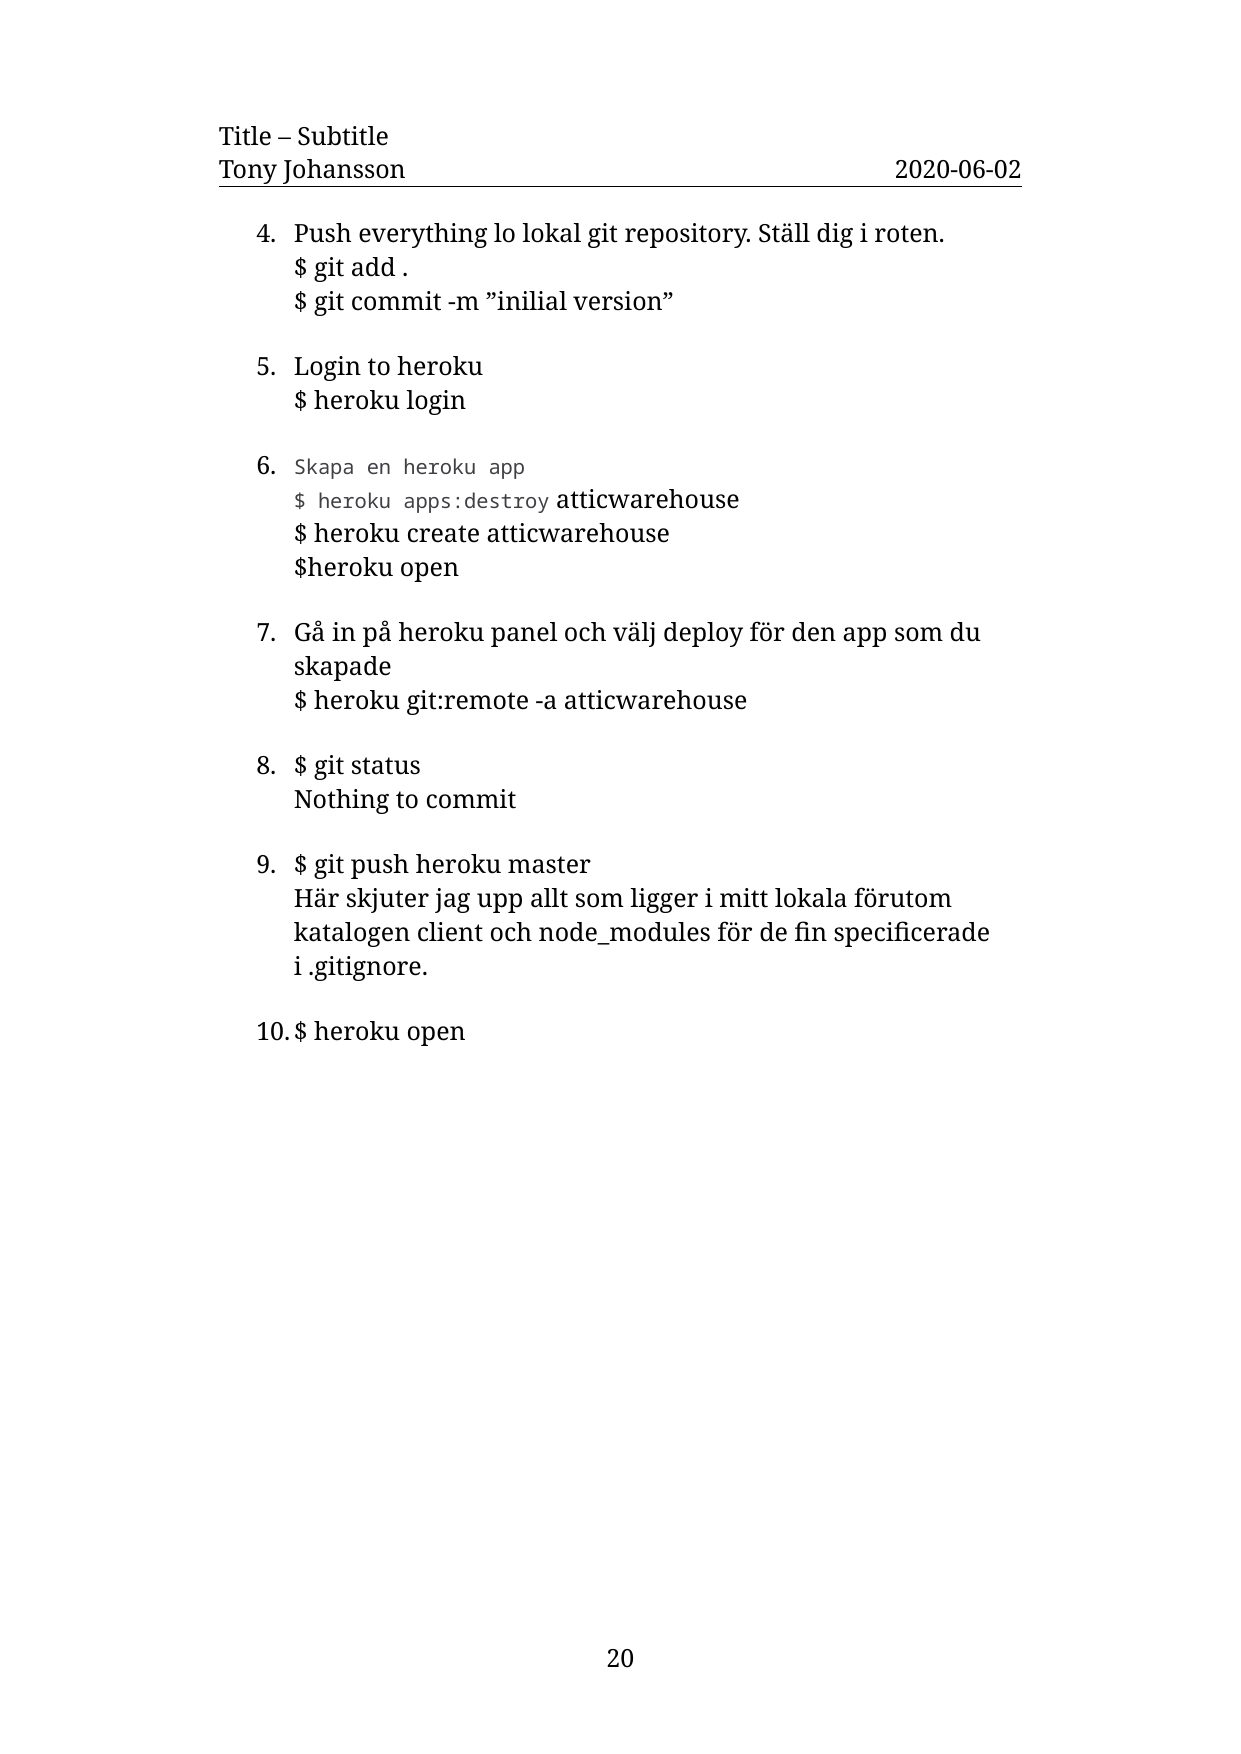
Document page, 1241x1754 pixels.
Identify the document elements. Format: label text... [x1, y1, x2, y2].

list Push everything lo lokal git repository. Ställ dig i roten. $ git add . $ git commit -m ”inilial version” [256, 216, 1022, 318]
list $ git status Nothing to commit [256, 748, 1022, 816]
list Login to heroku $ heroku login [256, 349, 1022, 417]
list Skapa en heroku app $ heroku apps:destroy atticwarehouse $ heroku create atticwarehouse $heroku open [256, 448, 1022, 584]
list $ heroku open [256, 1013, 1022, 1150]
list Gå in på heroku panel och välj deploy för den app som du skapade $ heroku git:remote -a atticwarehouse [256, 615, 1022, 717]
list $ git push heroku master Här skjuter jag upp allt som ligger i mitt lokala förutom katalogen client och node_modules för de fin specificerade i .gitignore. [256, 846, 1022, 983]
